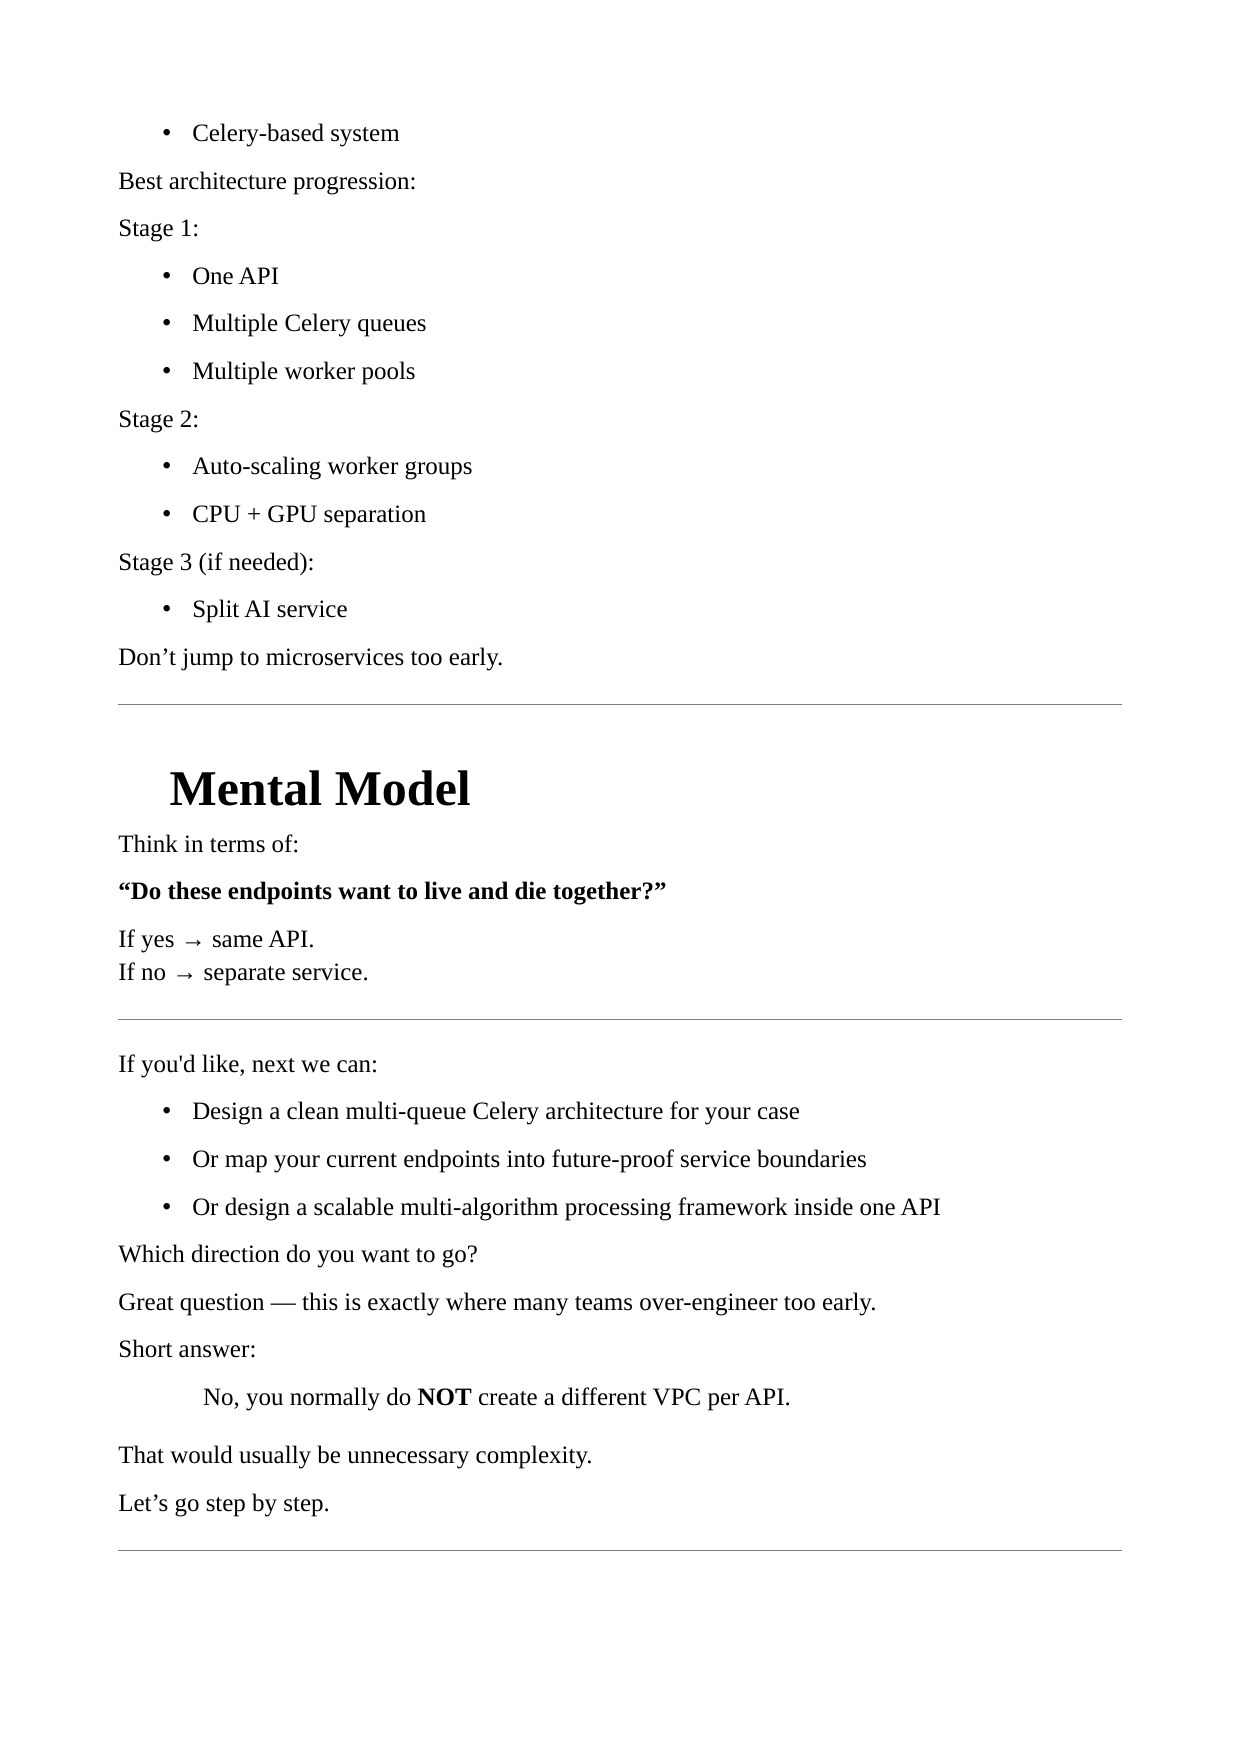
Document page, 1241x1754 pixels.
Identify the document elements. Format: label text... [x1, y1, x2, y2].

list Split AI service [162, 594, 1122, 623]
text Which direction do you want to go? [118, 1239, 1122, 1268]
text “Do these endpoints want to live and die together?” [118, 876, 1122, 905]
text Best architecture progression: [118, 166, 1122, 194]
text Great question — this is exactly where many teams over-engineer too early. [118, 1287, 1122, 1316]
subtitle 🧠 Mental Model [118, 759, 1122, 816]
text Think in terms of: [118, 829, 1122, 857]
text Stage 1: [118, 213, 1122, 242]
list CPU + GPU separation [162, 499, 1122, 528]
text If you'd like, next we can: [118, 1049, 1122, 1077]
list Multiple worker pools [162, 356, 1122, 385]
list One API [162, 261, 1122, 290]
text If yes → same API. If no → separate service. [118, 924, 1122, 986]
text Stage 2: [118, 404, 1122, 432]
text ❌ No, you normally do NOT create a different VPC per API. [177, 1382, 1063, 1411]
list Auto-scaling worker groups [162, 451, 1122, 480]
text That would usually be unnecessary complexity. [118, 1440, 1122, 1469]
list Multiple Celery queues [162, 308, 1122, 337]
list Design a clean multi-queue Celery architecture for your case [162, 1096, 1122, 1125]
text Stage 3 (if needed): [118, 547, 1122, 575]
text Short answer: [118, 1334, 1122, 1363]
list Or design a scalable multi-algorithm processing framework inside one API [162, 1192, 1122, 1220]
text Don’t jump to microservices too early. [118, 642, 1122, 671]
list Celery-based system [162, 118, 1122, 147]
list Or map your current endpoints into future-proof service boundaries [162, 1144, 1122, 1173]
text Let’s go step by step. [118, 1488, 1122, 1517]
